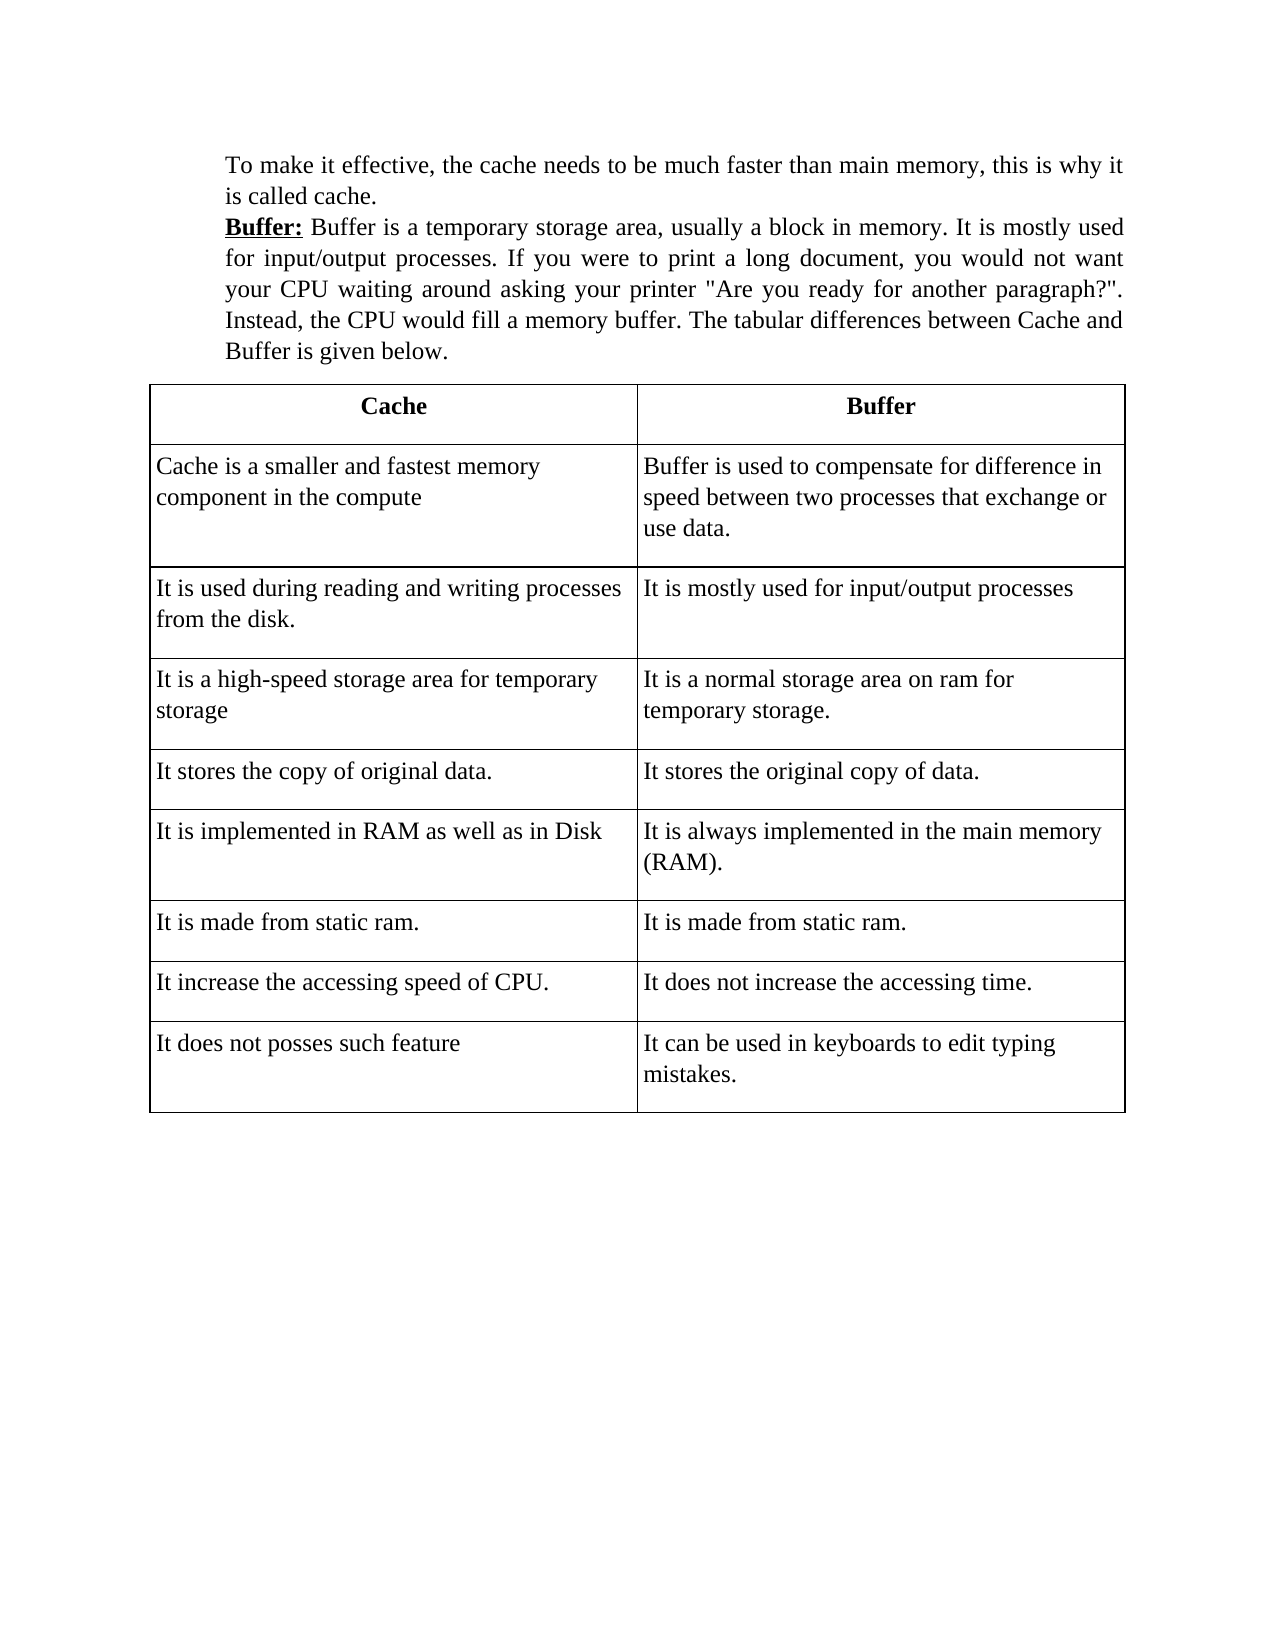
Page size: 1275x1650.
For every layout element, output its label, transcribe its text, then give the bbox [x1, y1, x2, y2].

table_cell It stores the original copy of data. [638, 750, 1124, 809]
table_cell It is implemented in RAM as well as in Disk [151, 810, 637, 900]
list To make it effective, the cache needs to be much faster than main memory, this is why it is called cache. [187, 150, 1125, 210]
table_cell It increase the accessing speed of CPU. [151, 962, 637, 1021]
table_cell Cache is a smaller and fastest memory component in the compute [151, 445, 637, 566]
table_cell It is mostly used for input/output processes [638, 568, 1124, 658]
table_cell It is used during reading and writing processes from the disk. [151, 568, 637, 658]
table_cell It is always implemented in the main memory (RAM). [638, 810, 1124, 900]
table_header Cache [151, 385, 637, 444]
table_cell It is a high-speed storage area for temporary storage [151, 659, 637, 749]
table_cell It does not increase the accessing time. [638, 962, 1124, 1021]
table_cell Buffer is used to compensate for difference in speed between two processes that exchange or use data. [638, 445, 1124, 566]
table_cell It does not posses such feature [151, 1022, 637, 1112]
table_header Buffer [638, 385, 1124, 444]
table_cell It stores the copy of original data. [151, 750, 637, 809]
table_cell It is made from static ram. [151, 901, 637, 961]
list Buffer: Buffer is a temporary storage area, usually a block in memory. It is mostly used for input/output processes. If you were to print a long document, you would not want your CPU waiting around asking your printer "Are you ready for another paragraph?". Instead, the CPU would fill a memory buffer. The tabular differences between Cache and Buffer is given below. [187, 212, 1125, 365]
table_cell It can be used in keyboards to edit typing mistakes. [638, 1022, 1124, 1112]
table_cell It is a normal storage area on ram for temporary storage. [638, 659, 1124, 749]
table_cell It is made from static ram. [638, 901, 1124, 961]
